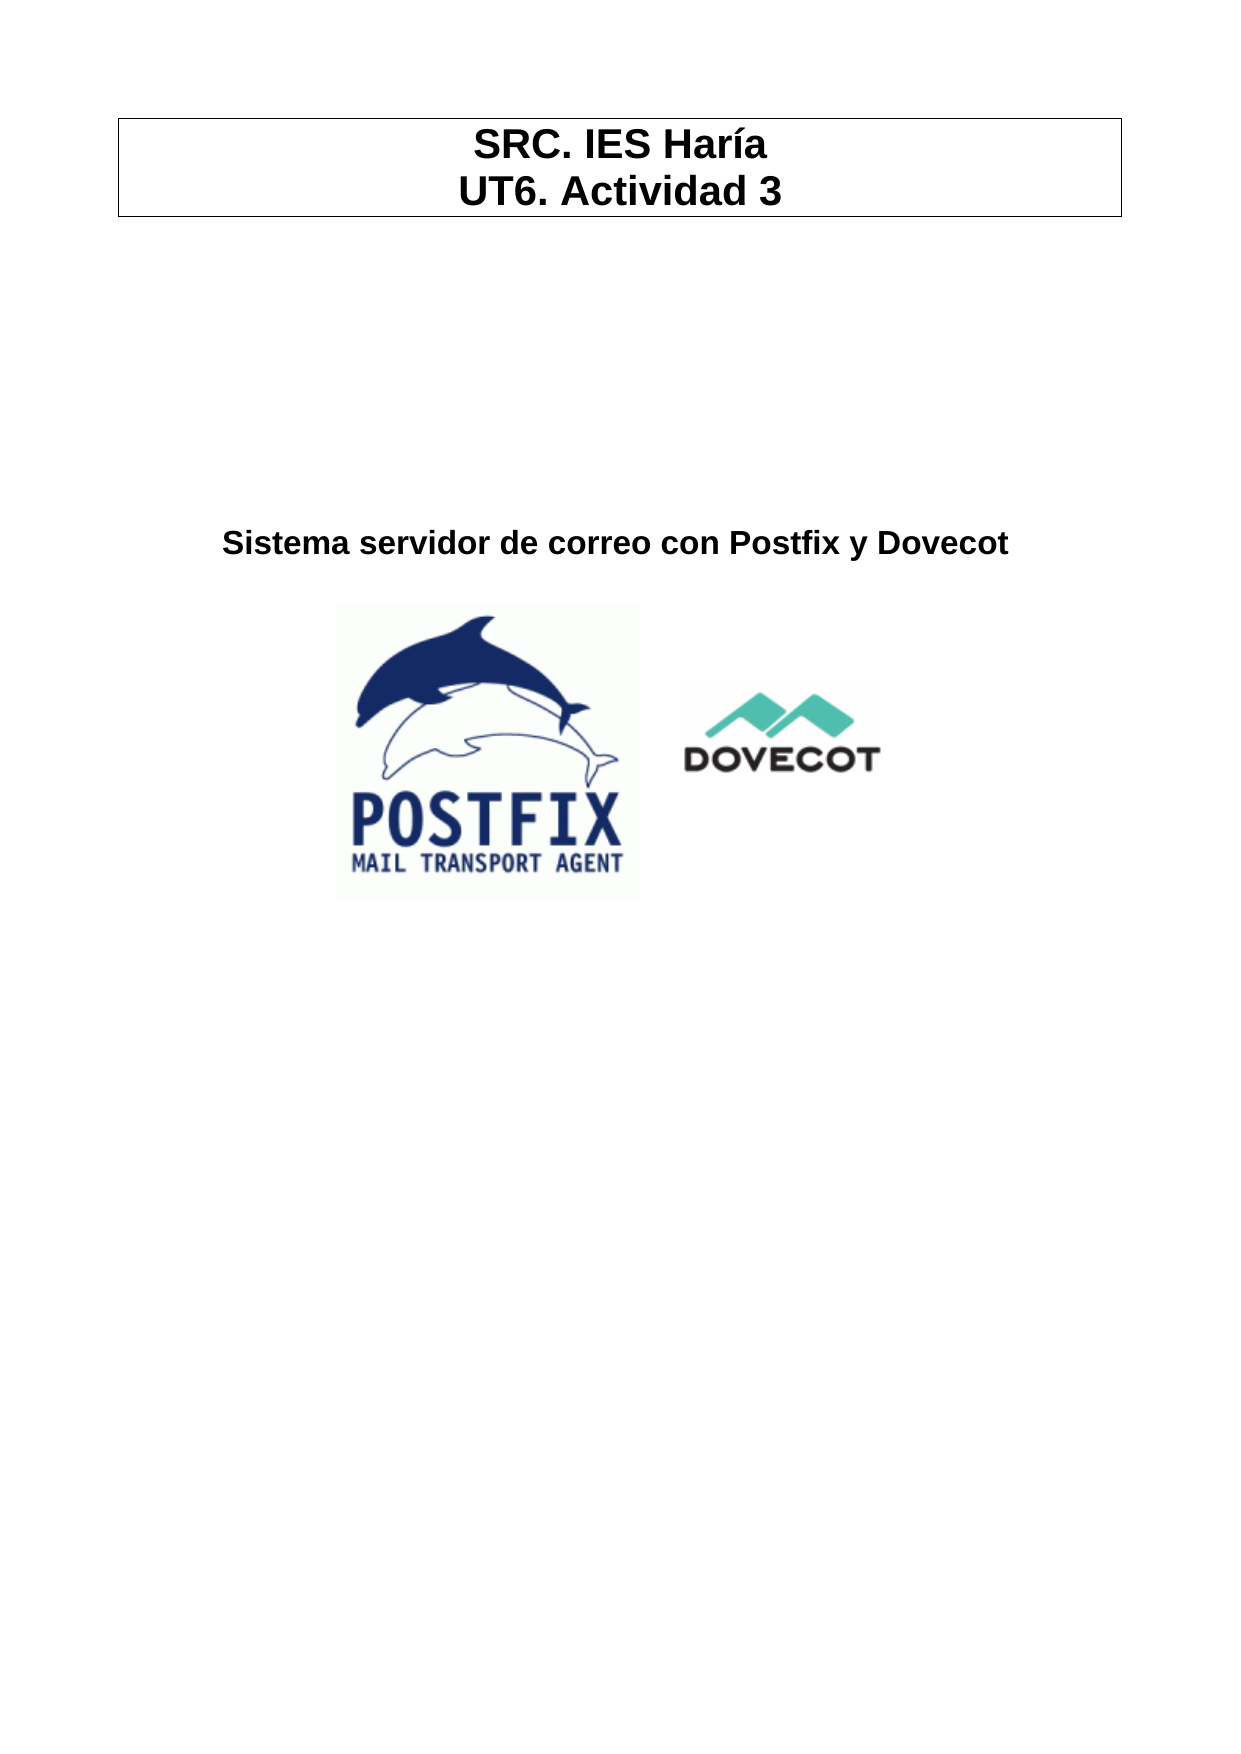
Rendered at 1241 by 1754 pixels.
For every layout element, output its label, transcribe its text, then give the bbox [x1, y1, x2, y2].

text Sistema servidor de correo con Postfix y Dovecot [118, 524, 1122, 562]
text SRC. IES Haría [119, 119, 1121, 165]
picture [336, 606, 640, 899]
picture [677, 680, 887, 787]
text UT6. Actividad 3 [119, 165, 1121, 216]
